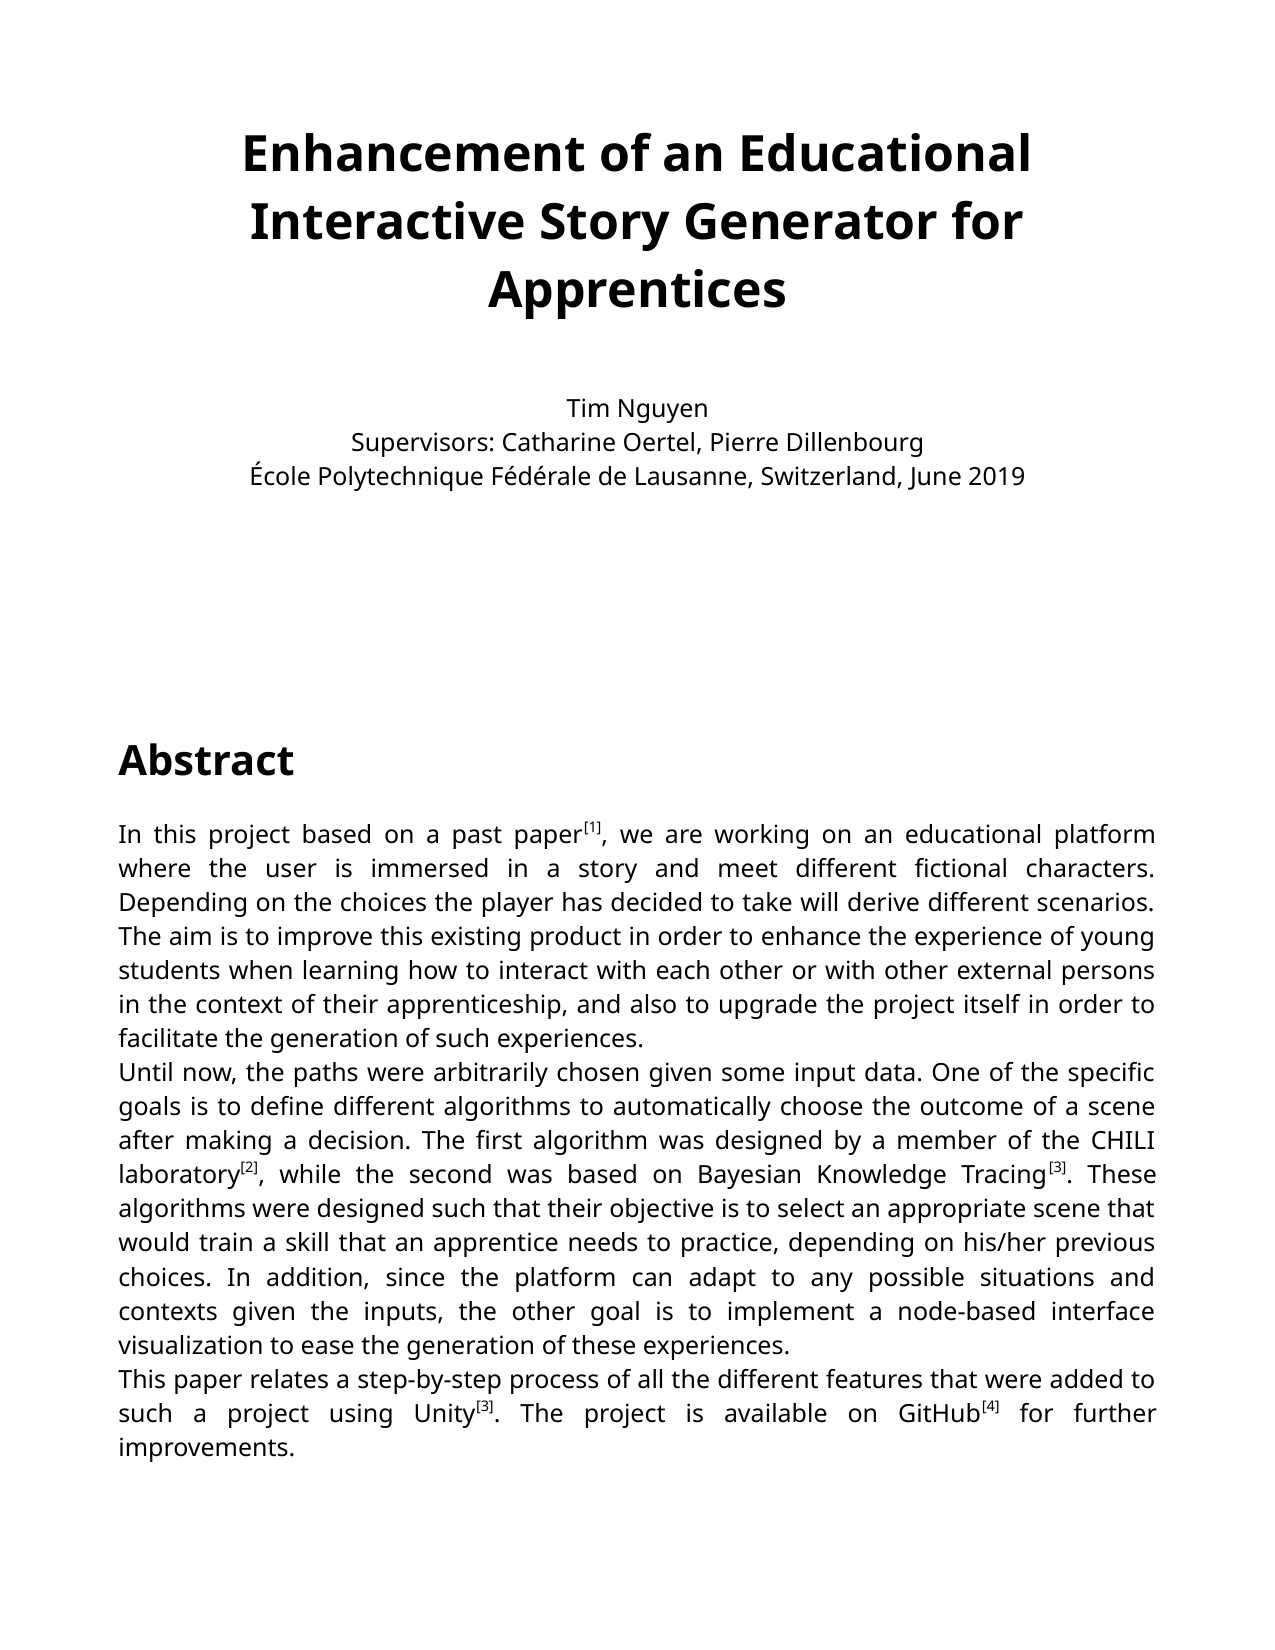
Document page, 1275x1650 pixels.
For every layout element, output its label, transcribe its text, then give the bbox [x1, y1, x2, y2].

text Until now, the paths were arbitrarily chosen given some input data. One of the specific goals is to define different algorithms to automatically choose the outcome of a scene after making a decision. The first algorithm was designed by a member of the CHILI laboratory[2], while the second was based on Bayesian Knowledge Tracing[3]. These algorithms were designed such that their objective is to select an appropriate scene that would train a skill that an apprentice needs to practice, depending on his/her previous choices. In addition, since the platform can adapt to any possible situations and contexts given the inputs, the other goal is to implement a node-based interface visualization to ease the generation of these experiences. [118, 1055, 1157, 1361]
text This paper relates a step-by-step process of all the different features that were added to such a project using Unity[3]. The project is available on GitHub[4] for further improvements. [118, 1361, 1157, 1463]
text École Polytechnique Fédérale de Lausanne, Switzerland, June 2019 [118, 459, 1157, 493]
text Abstract [118, 731, 1157, 788]
text Enhancement of an Educational Interactive Story Generator for [118, 118, 1157, 254]
text Supervisors: Catharine Oertel, Pierre Dillenbourg [118, 425, 1157, 459]
text Tim Nguyen [118, 391, 1157, 425]
text In this project based on a past paper[1], we are working on an educational platform where the user is immersed in a story and meet different fictional characters. Depending on the choices the player has decided to take will derive different scenarios. The aim is to improve this existing product in order to enhance the experience of young students when learning how to interact with each other or with other external persons in the context of their apprenticeship, and also to upgrade the project itself in order to facilitate the generation of such experiences. [118, 816, 1157, 1055]
text Apprentices [118, 254, 1157, 322]
